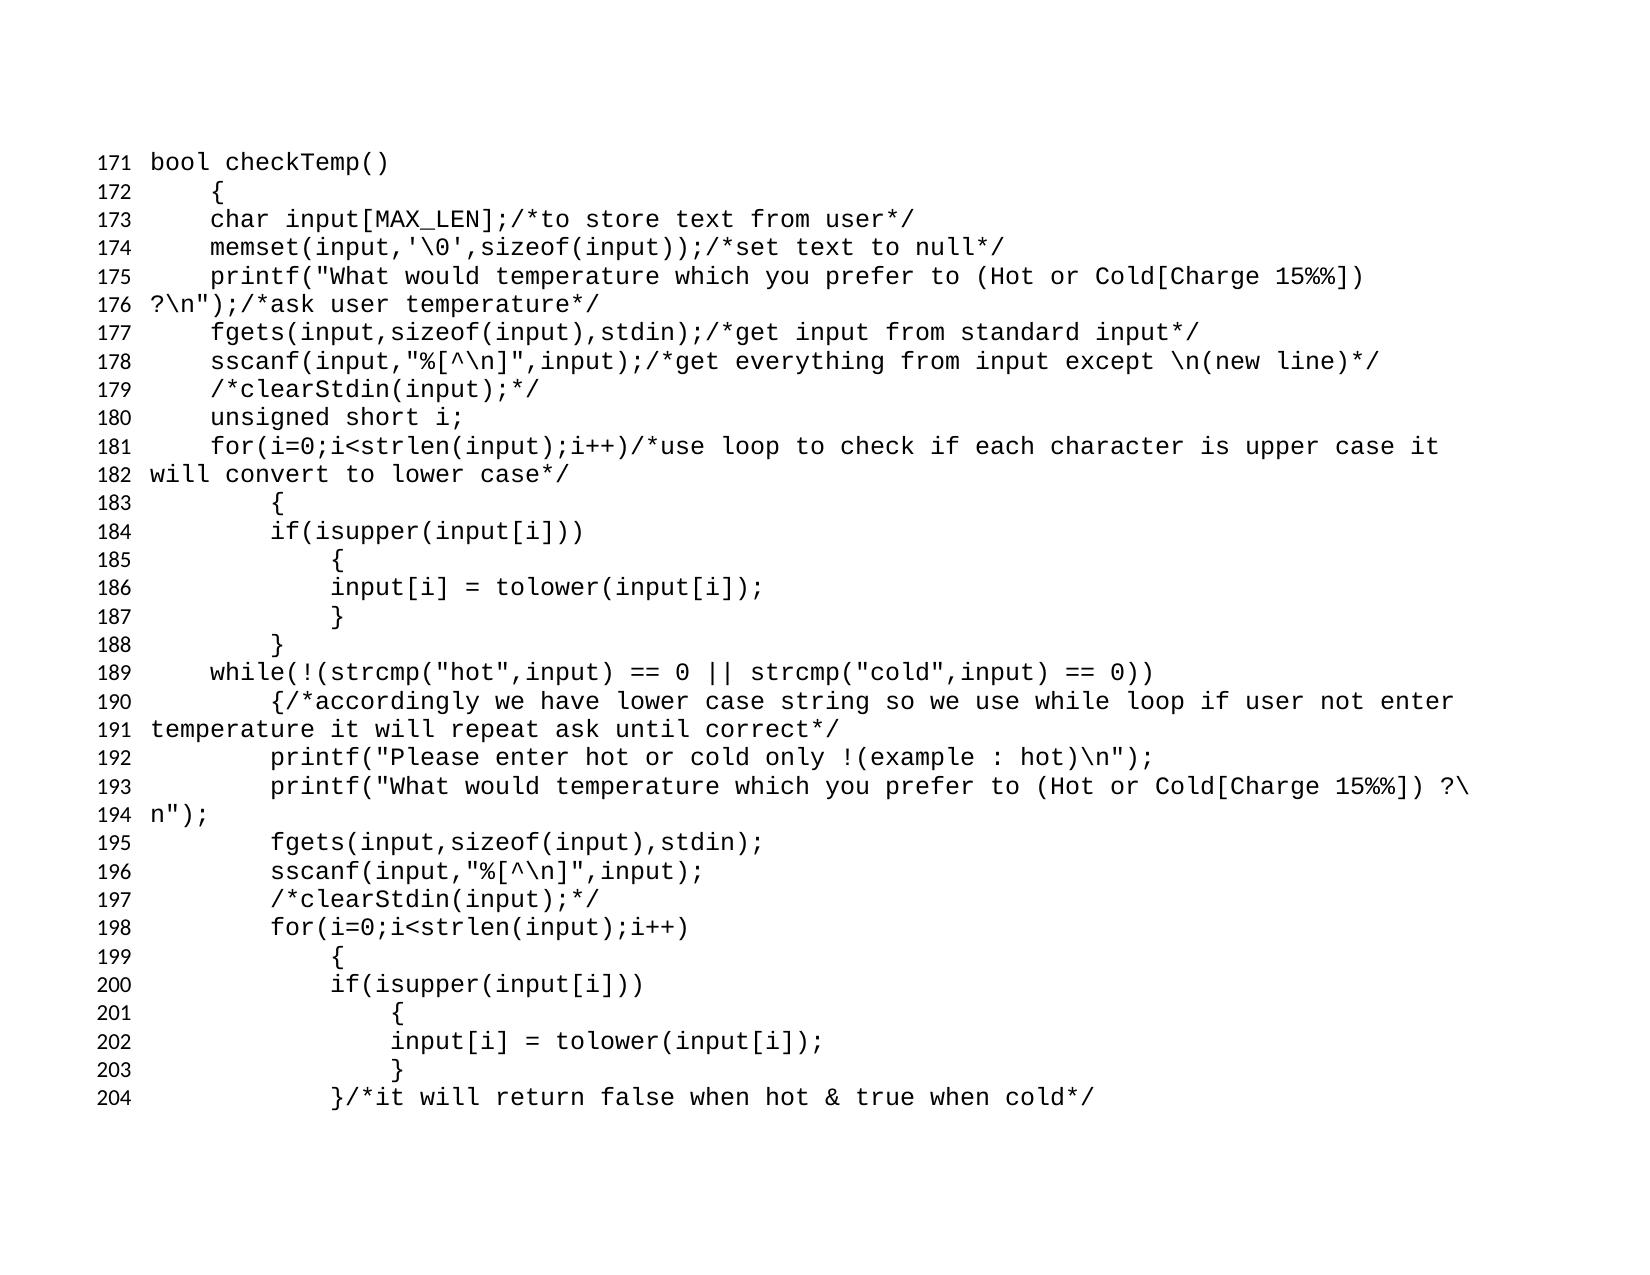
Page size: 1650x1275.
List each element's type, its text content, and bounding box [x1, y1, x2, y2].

text { [150, 178, 1500, 207]
text for(i=0;i<strlen(input);i++) [150, 915, 1500, 943]
text printf("What would temperature which you prefer to (Hot or Cold[Charge 15%%]) ?\n");/*ask user temperature*/ [150, 263, 1500, 320]
text { [150, 1000, 1500, 1028]
text char input[MAX_LEN];/*to store text from user*/ [150, 207, 1500, 235]
text unsigned short i; [150, 405, 1500, 433]
text for(i=0;i<strlen(input);i++)/*use loop to check if each character is upper case it will convert to lower case*/ [150, 433, 1500, 490]
text { [150, 490, 1500, 518]
text sscanf(input,"%[^\n]",input);/*get everything from input except \n(new line)*/ [150, 348, 1500, 377]
text bool checkTemp() [150, 150, 1500, 178]
text if(isupper(input[i])) [150, 972, 1500, 1000]
text } [150, 603, 1500, 632]
text memset(input,'\0',sizeof(input));/*set text to null*/ [150, 235, 1500, 263]
text { [150, 943, 1500, 972]
text /*clearStdin(input);*/ [150, 887, 1500, 915]
text input[i] = tolower(input[i]); [150, 575, 1500, 603]
text } [150, 1057, 1500, 1085]
text if(isupper(input[i])) [150, 518, 1500, 547]
text printf("Please enter hot or cold only !(example : hot)\n"); [150, 745, 1500, 773]
text { [150, 547, 1500, 575]
text while(!(strcmp("hot",input) == 0 || strcmp("cold",input) == 0)) [150, 660, 1500, 688]
text sscanf(input,"%[^\n]",input); [150, 858, 1500, 887]
text {/*accordingly we have lower case string so we use while loop if user not enter temperature it will repeat ask until correct*/ [150, 688, 1500, 745]
text } [150, 632, 1500, 660]
text fgets(input,sizeof(input),stdin);/*get input from standard input*/ [150, 320, 1500, 348]
text fgets(input,sizeof(input),stdin); [150, 830, 1500, 858]
text }/*it will return false when hot & true when cold*/ [150, 1085, 1500, 1113]
text /*clearStdin(input);*/ [150, 377, 1500, 405]
text input[i] = tolower(input[i]); [150, 1028, 1500, 1057]
text printf("What would temperature which you prefer to (Hot or Cold[Charge 15%%]) ?\n"); [150, 773, 1500, 830]
